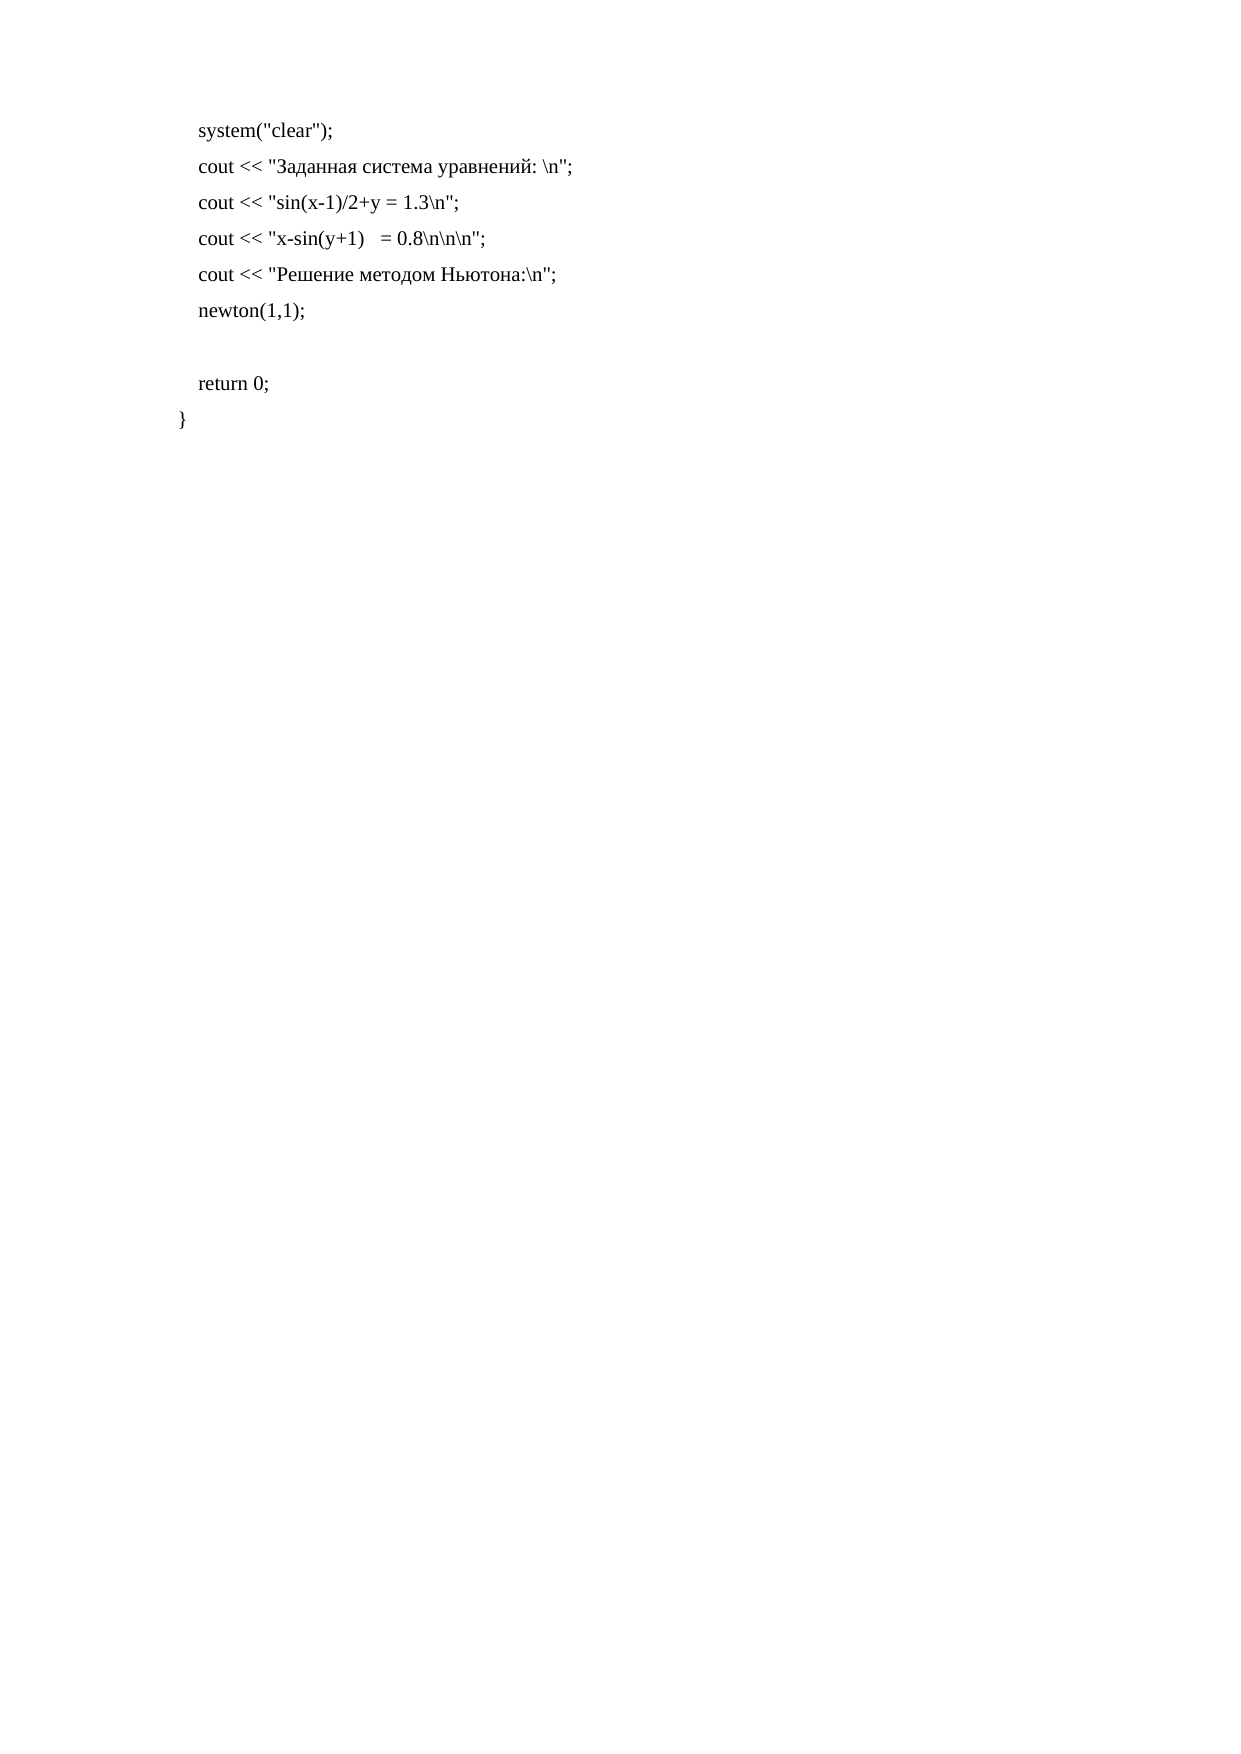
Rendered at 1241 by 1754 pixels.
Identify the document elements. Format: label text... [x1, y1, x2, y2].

text } [177, 406, 1152, 431]
text cout << "sin(x-1)/2+y = 1.3\n"; [177, 190, 1152, 214]
text system("clear"); [177, 118, 1152, 142]
text newton(1,1); [177, 298, 1152, 322]
text cout << "Решение методом Ньютона:\n"; [177, 262, 1152, 286]
text cout << "x-sin(y+1) = 0.8\n\n\n"; [177, 226, 1152, 250]
text cout << "Заданная система уравнений: \n"; [177, 154, 1152, 178]
text return 0; [177, 370, 1152, 394]
